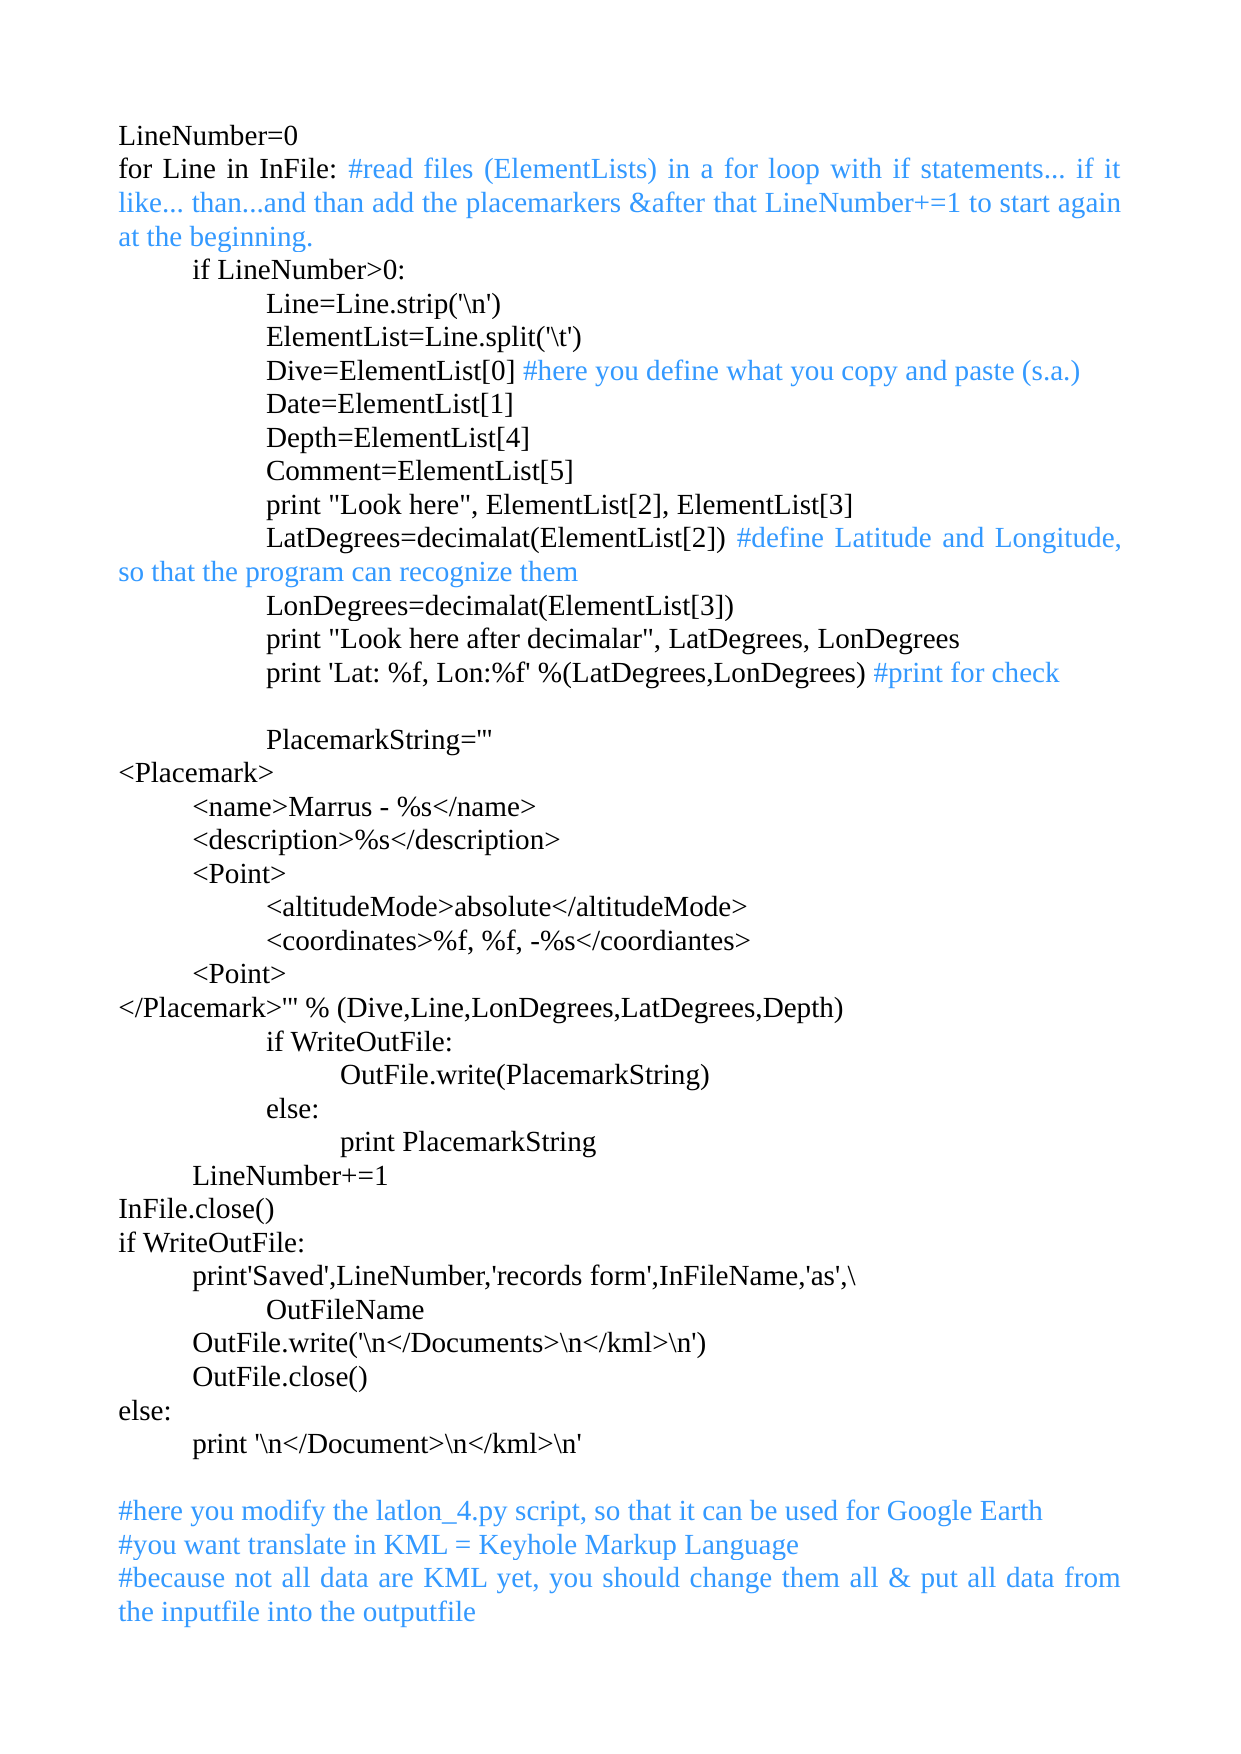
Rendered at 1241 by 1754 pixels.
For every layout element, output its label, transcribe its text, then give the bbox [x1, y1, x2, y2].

text <name>Marrus - %s</name> [118, 789, 1122, 822]
text Comment=ElementList[5] [118, 453, 1122, 487]
text OutFile.close() [118, 1359, 1122, 1393]
text else: [118, 1393, 1122, 1426]
text </Placemark>''' % (Dive,Line,LonDegrees,LatDegrees,Depth) [118, 990, 1122, 1024]
text LineNumber=0 [118, 118, 1122, 152]
text OutFile.write(PlacemarkString) [118, 1057, 1122, 1091]
text <altitudeMode>absolute</altitudeMode> [118, 889, 1122, 923]
text print PlacemarkString [118, 1124, 1122, 1158]
text Date=ElementList[1] [118, 386, 1122, 420]
text <description>%s</description> [118, 822, 1122, 856]
text #here you modify the latlon_4.py script, so that it can be used for Google Earth [118, 1493, 1122, 1527]
text InFile.close() [118, 1191, 1122, 1225]
text Depth=ElementList[4] [118, 420, 1122, 453]
text if LineNumber>0: [118, 252, 1122, 286]
text if WriteOutFile: [118, 1024, 1122, 1057]
text <coordinates>%f, %f, -%s</coordiantes> [118, 923, 1122, 957]
text print "Look here after decimalar", LatDegrees, LonDegrees [118, 621, 1122, 655]
text LineNumber+=1 [118, 1158, 1122, 1191]
text print'Saved',LineNumber,'records form',InFileName,'as',\ [118, 1258, 1122, 1292]
text <Point> [118, 957, 1122, 990]
text #you want translate in KML = Keyhole Markup Language [118, 1527, 1122, 1560]
text OutFile.write('\n</Documents>\n</kml>\n') [118, 1326, 1122, 1359]
text for Line in InFile: #read files (ElementLists) in a for loop with if statements... if it like... than...and than add the placemarkers &after that LineNumber+=1 to start again at the beginning. [118, 152, 1122, 252]
text Line=Line.strip('\n') [118, 286, 1122, 319]
text LonDegrees=decimalat(ElementList[3]) [118, 588, 1122, 621]
text PlacemarkString=''' [118, 722, 1122, 755]
text Dive=ElementList[0] #here you define what you copy and paste (s.a.) [118, 353, 1122, 386]
text #because not all data are KML yet, you should change them all & put all data from the inputfile into the outputfile [118, 1560, 1122, 1627]
text else: [118, 1091, 1122, 1124]
text LatDegrees=decimalat(ElementList[2]) #define Latitude and Longitude, so that the program can recognize them [118, 521, 1122, 588]
text if WriteOutFile: [118, 1225, 1122, 1258]
text print '\n</Document>\n</kml>\n' [118, 1426, 1122, 1460]
text print "Look here", ElementList[2], ElementList[3] [118, 487, 1122, 521]
text OutFileName [118, 1292, 1122, 1326]
text ElementList=Line.split('\t') [118, 319, 1122, 353]
text print 'Lat: %f, Lon:%f' %(LatDegrees,LonDegrees) #print for check [118, 655, 1122, 688]
text <Point> [118, 856, 1122, 889]
text <Placemark> [118, 755, 1122, 789]
